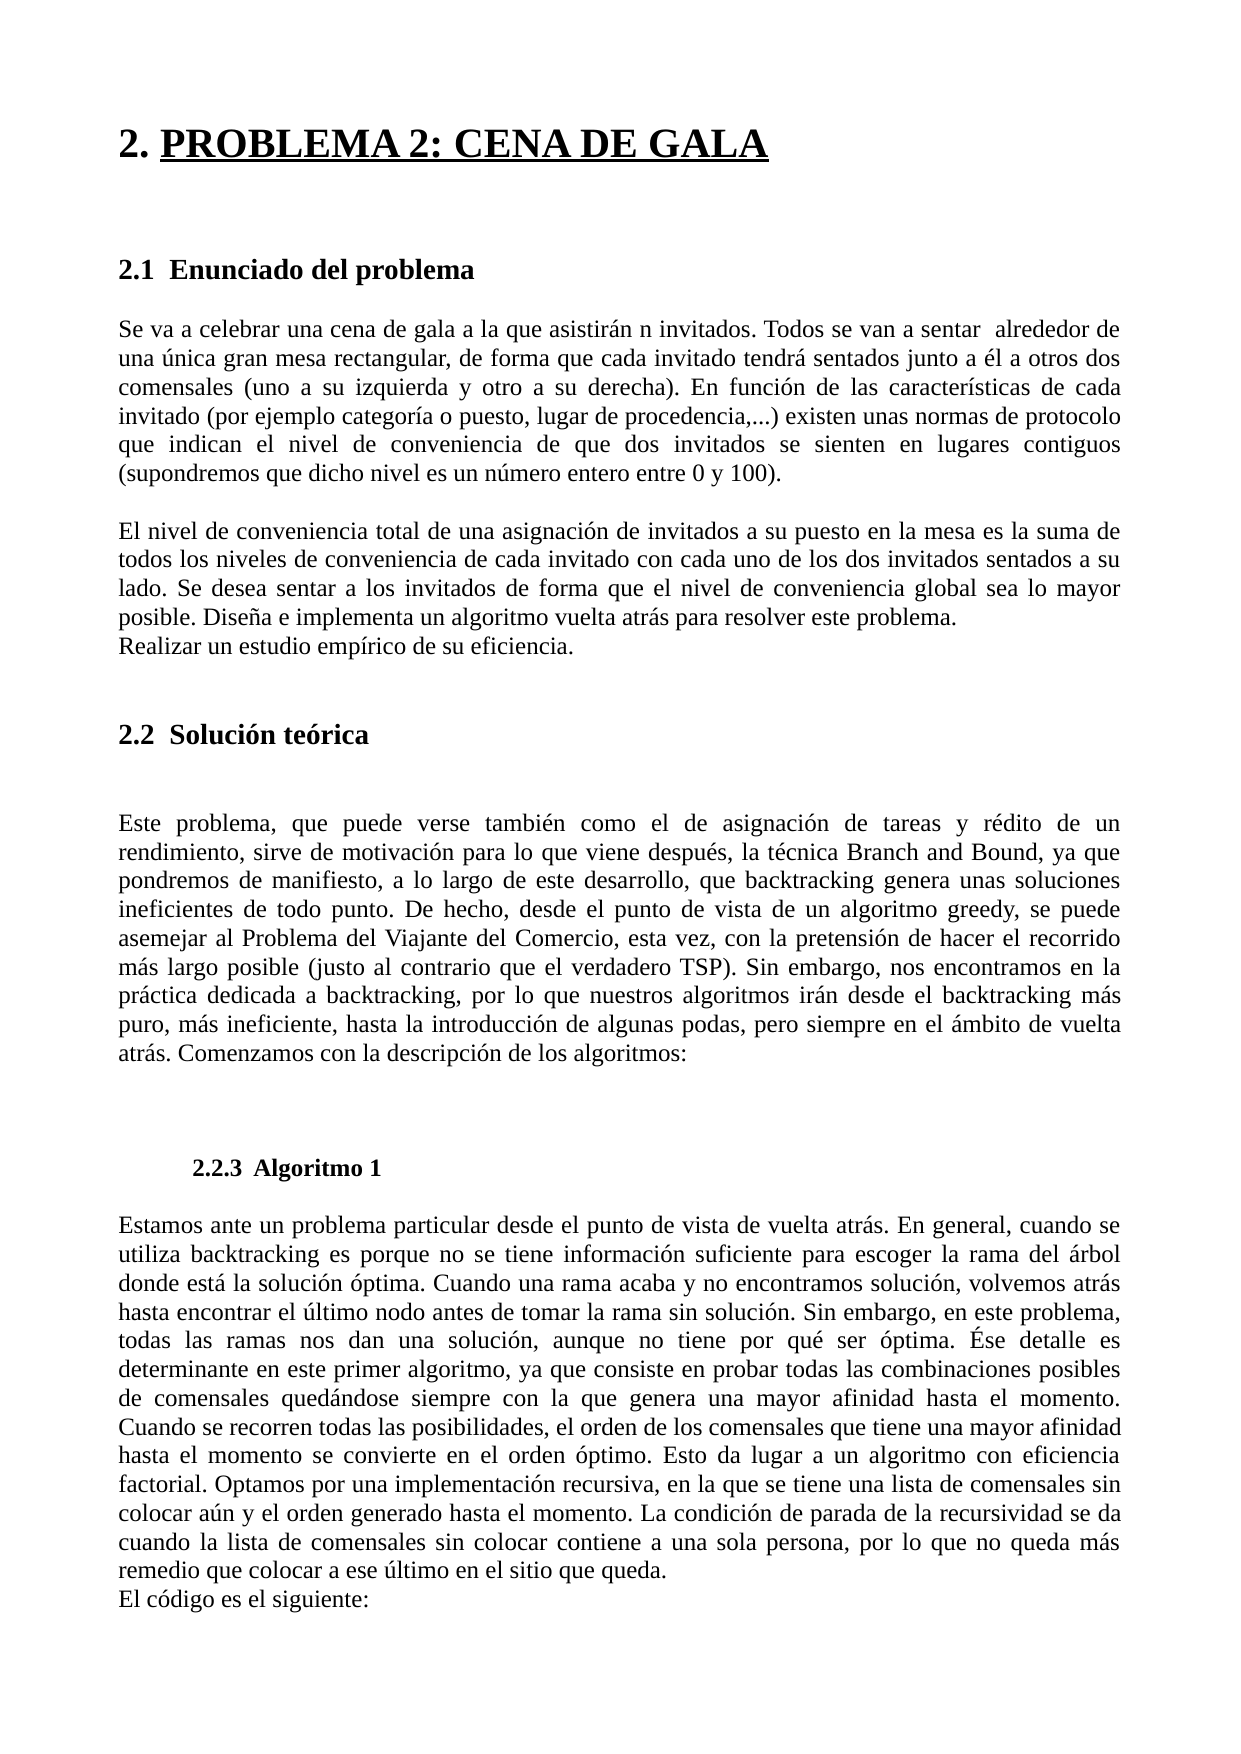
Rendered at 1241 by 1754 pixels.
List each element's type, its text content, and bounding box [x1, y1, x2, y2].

text El código es el siguiente: [118, 1584, 1122, 1613]
text Este problema, que puede verse también como el de asignación de tareas y rédito de un rendimiento, sirve de motivación para lo que viene después, la técnica Branch and Bound, ya que pondremos de manifiesto, a lo largo de este desarrollo, que backtracking genera unas soluciones ineficientes de todo punto. De hecho, desde el punto de vista de un algoritmo greedy, se puede asemejar al Problema del Viajante del Comercio, esta vez, con la pretensión de hacer el recorrido más largo posible (justo al contrario que el verdadero TSP). Sin embargo, nos encontramos en la práctica dedicada a backtracking, por lo que nuestros algoritmos irán desde el backtracking más puro, más ineficiente, hasta la introducción de algunas podas, pero siempre en el ámbito de vuelta atrás. Comenzamos con la descripción de los algoritmos: [118, 808, 1122, 1067]
text 2.1 Enunciado del problema [118, 252, 1122, 286]
text 2. PROBLEMA 2: CENA DE GALA [118, 118, 1122, 166]
text Se va a celebrar una cena de gala a la que asistirán n invitados. Todos se van a sentar alrededor de una única gran mesa rectangular, de forma que cada invitado tendrá sentados junto a él a otros dos comensales (uno a su izquierda y otro a su derecha). En función de las características de cada invitado (por ejemplo categoría o puesto, lugar de procedencia,...) existen unas normas de protocolo que indican el nivel de conveniencia de que dos invitados se sienten en lugares contiguos (supondremos que dicho nivel es un número entero entre 0 y 100). [118, 314, 1122, 487]
text Realizar un estudio empírico de su eficiencia. [118, 631, 1122, 659]
text 2.2 Solución teórica [118, 717, 1122, 751]
text 2.2.3 Algoritmo 1 [118, 1153, 1122, 1182]
text El nivel de conveniencia total de una asignación de invitados a su puesto en la mesa es la suma de todos los niveles de conveniencia de cada invitado con cada uno de los dos invitados sentados a su lado. Se desea sentar a los invitados de forma que el nivel de conveniencia global sea lo mayor posible. Diseña e implementa un algoritmo vuelta atrás para resolver este problema. [118, 516, 1122, 631]
text Estamos ante un problema particular desde el punto de vista de vuelta atrás. En general, cuando se utiliza backtracking es porque no se tiene información suficiente para escoger la rama del árbol donde está la solución óptima. Cuando una rama acaba y no encontramos solución, volvemos atrás hasta encontrar el último nodo antes de tomar la rama sin solución. Sin embargo, en este problema, todas las ramas nos dan una solución, aunque no tiene por qué ser óptima. Ése detalle es determinante en este primer algoritmo, ya que consiste en probar todas las combinaciones posibles de comensales quedándose siempre con la que genera una mayor afinidad hasta el momento. Cuando se recorren todas las posibilidades, el orden de los comensales que tiene una mayor afinidad hasta el momento se convierte en el orden óptimo. Esto da lugar a un algoritmo con eficiencia factorial. Optamos por una implementación recursiva, en la que se tiene una lista de comensales sin colocar aún y el orden generado hasta el momento. La condición de parada de la recursividad se da cuando la lista de comensales sin colocar contiene a una sola persona, por lo que no queda más remedio que colocar a ese último en el sitio que queda. [118, 1211, 1122, 1584]
